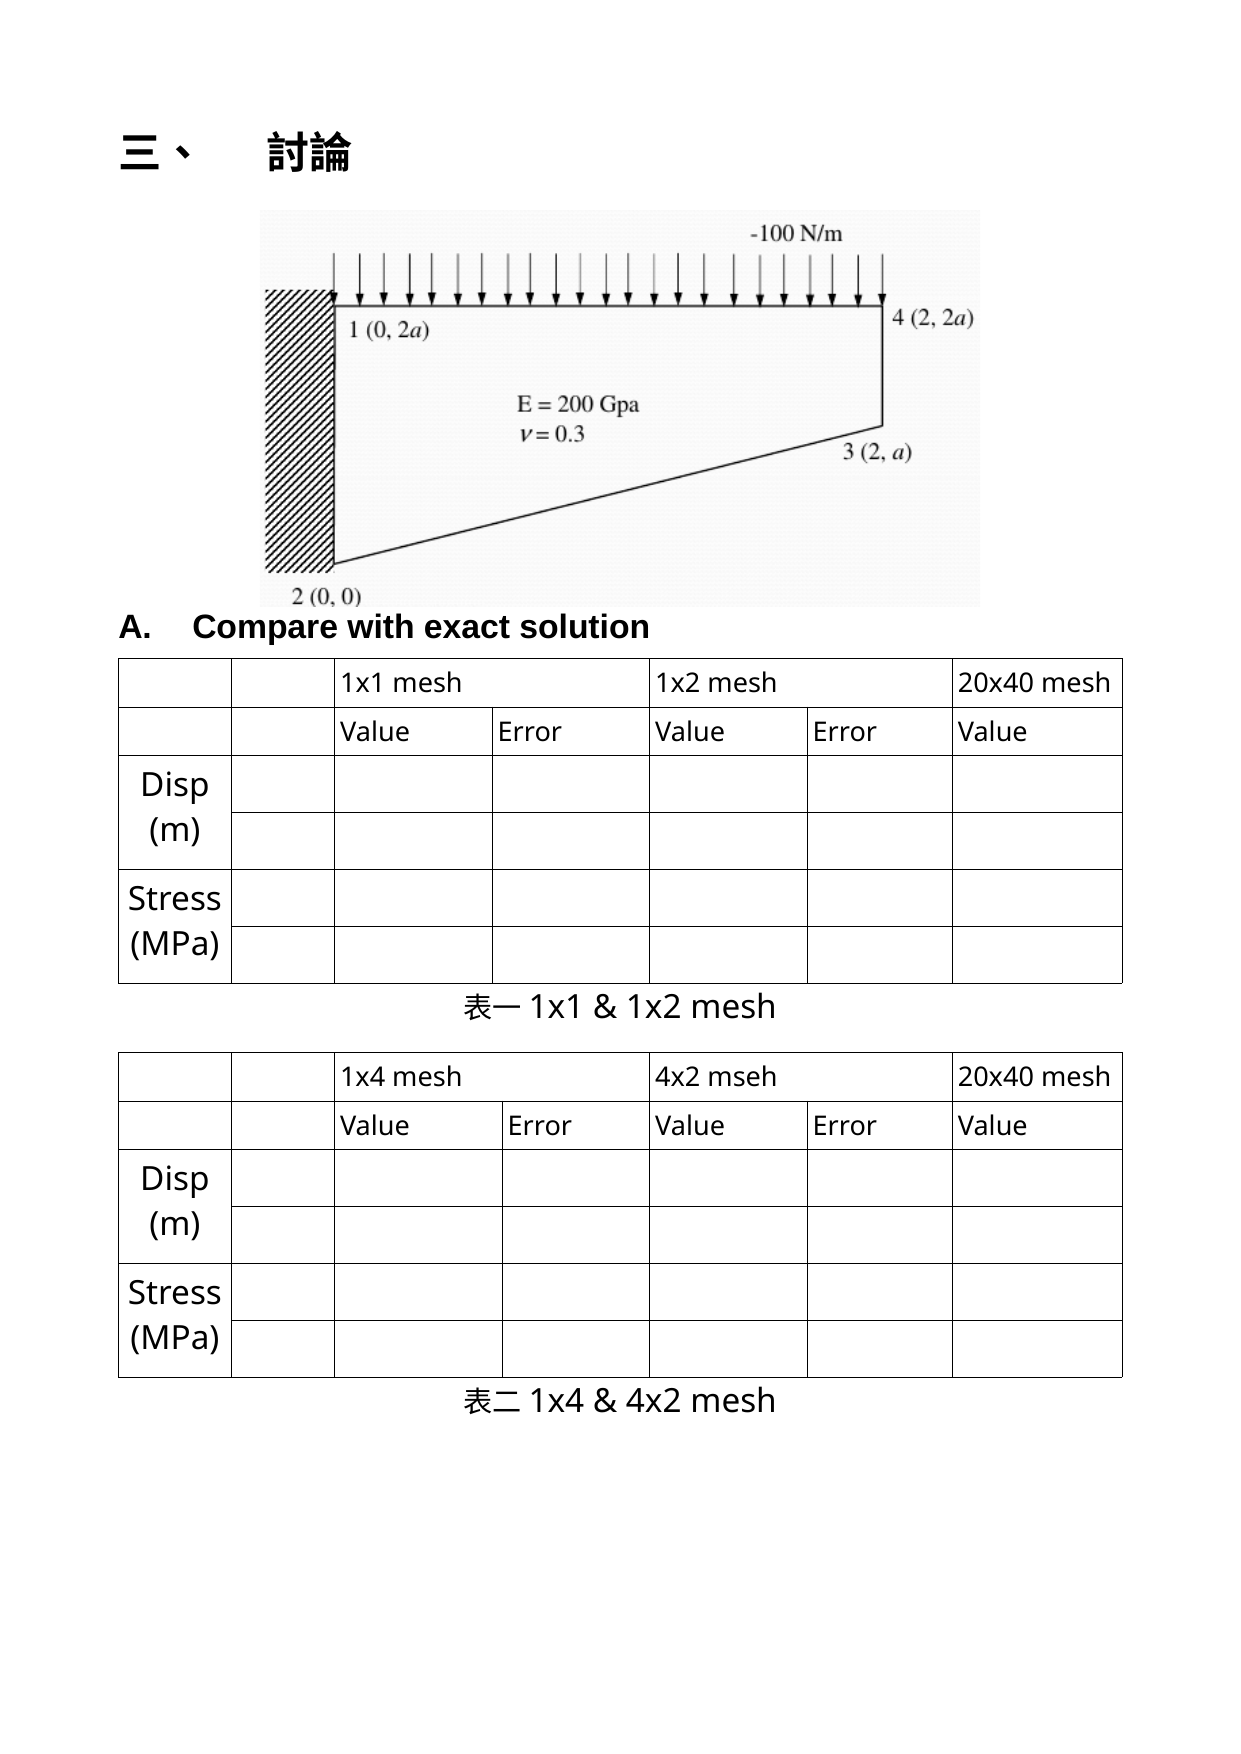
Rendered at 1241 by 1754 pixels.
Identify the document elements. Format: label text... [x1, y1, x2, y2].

table_cell Disp (m) [119, 1150, 231, 1263]
table_cell [650, 1321, 807, 1377]
table_cell Value [335, 1102, 502, 1149]
table_cell [119, 1102, 231, 1149]
table_cell [808, 1150, 952, 1206]
table_cell [650, 756, 807, 812]
table_cell [650, 1150, 807, 1206]
table_cell Value [650, 708, 807, 755]
table_cell [650, 1264, 807, 1320]
table_header 1x2 mesh [650, 659, 952, 707]
table_cell [335, 1207, 502, 1263]
table_cell [953, 813, 1122, 869]
table_cell [493, 870, 649, 926]
table_header [232, 659, 334, 707]
table_cell [232, 1207, 334, 1263]
table_cell [335, 1321, 502, 1377]
table_cell [232, 1102, 334, 1149]
table_cell [953, 870, 1122, 926]
table_cell [650, 927, 807, 983]
table_cell [953, 1150, 1122, 1206]
table_cell [808, 927, 952, 983]
text 表二 1x4 & 4x2 mesh [118, 1378, 1122, 1422]
table_cell [503, 1321, 649, 1377]
picture [259, 210, 981, 607]
table_cell [335, 1264, 502, 1320]
table_cell [493, 813, 649, 869]
table_header [232, 1053, 334, 1101]
table_header 20x40 mesh [953, 1053, 1122, 1101]
subtitle 討論 [118, 118, 1122, 181]
text 表一 1x1 & 1x2 mesh [118, 984, 1122, 1028]
table_cell [808, 1207, 952, 1263]
table_header 1x4 mesh [335, 1053, 649, 1101]
table_cell Stress (MPa) [119, 870, 231, 983]
table_cell [335, 1150, 502, 1206]
table_cell [808, 1321, 952, 1377]
table_cell [953, 1264, 1122, 1320]
table_cell [650, 870, 807, 926]
table_cell [119, 708, 231, 755]
table_cell [953, 1207, 1122, 1263]
table_cell [493, 756, 649, 812]
table_cell Value [335, 708, 492, 755]
table_cell [232, 870, 334, 926]
table_header 4x2 mseh [650, 1053, 952, 1101]
table_header 1x1 mesh [335, 659, 649, 707]
table_cell Error [808, 708, 952, 755]
table_cell [335, 870, 492, 926]
table_cell [232, 756, 334, 812]
table_header 20x40 mesh [953, 659, 1122, 707]
subtitle Compare with exact solution [118, 208, 1122, 646]
table_cell [232, 1150, 334, 1206]
table_cell [953, 927, 1122, 983]
table_cell Value [953, 1102, 1122, 1149]
table_header [119, 659, 231, 707]
table_cell [232, 927, 334, 983]
table_cell [232, 1264, 334, 1320]
table_cell [335, 813, 492, 869]
table_cell Value [650, 1102, 807, 1149]
table_cell [808, 870, 952, 926]
table_cell [953, 1321, 1122, 1377]
table_cell Error [503, 1102, 649, 1149]
table_cell [650, 1207, 807, 1263]
table_cell [650, 813, 807, 869]
table_cell [493, 927, 649, 983]
table_cell [232, 708, 334, 755]
table_cell Error [493, 708, 649, 755]
table_cell [335, 927, 492, 983]
table_cell [808, 813, 952, 869]
table_cell [503, 1150, 649, 1206]
table_cell Value [953, 708, 1122, 755]
table_cell Disp (m) [119, 756, 231, 869]
table_cell [808, 1264, 952, 1320]
table_cell [808, 756, 952, 812]
table_cell [335, 756, 492, 812]
table_cell [503, 1207, 649, 1263]
table_cell [953, 756, 1122, 812]
table_cell [232, 813, 334, 869]
table_header [119, 1053, 231, 1101]
table_cell [503, 1264, 649, 1320]
table_cell Error [808, 1102, 952, 1149]
table_cell [232, 1321, 334, 1377]
table_cell Stress (MPa) [119, 1264, 231, 1377]
